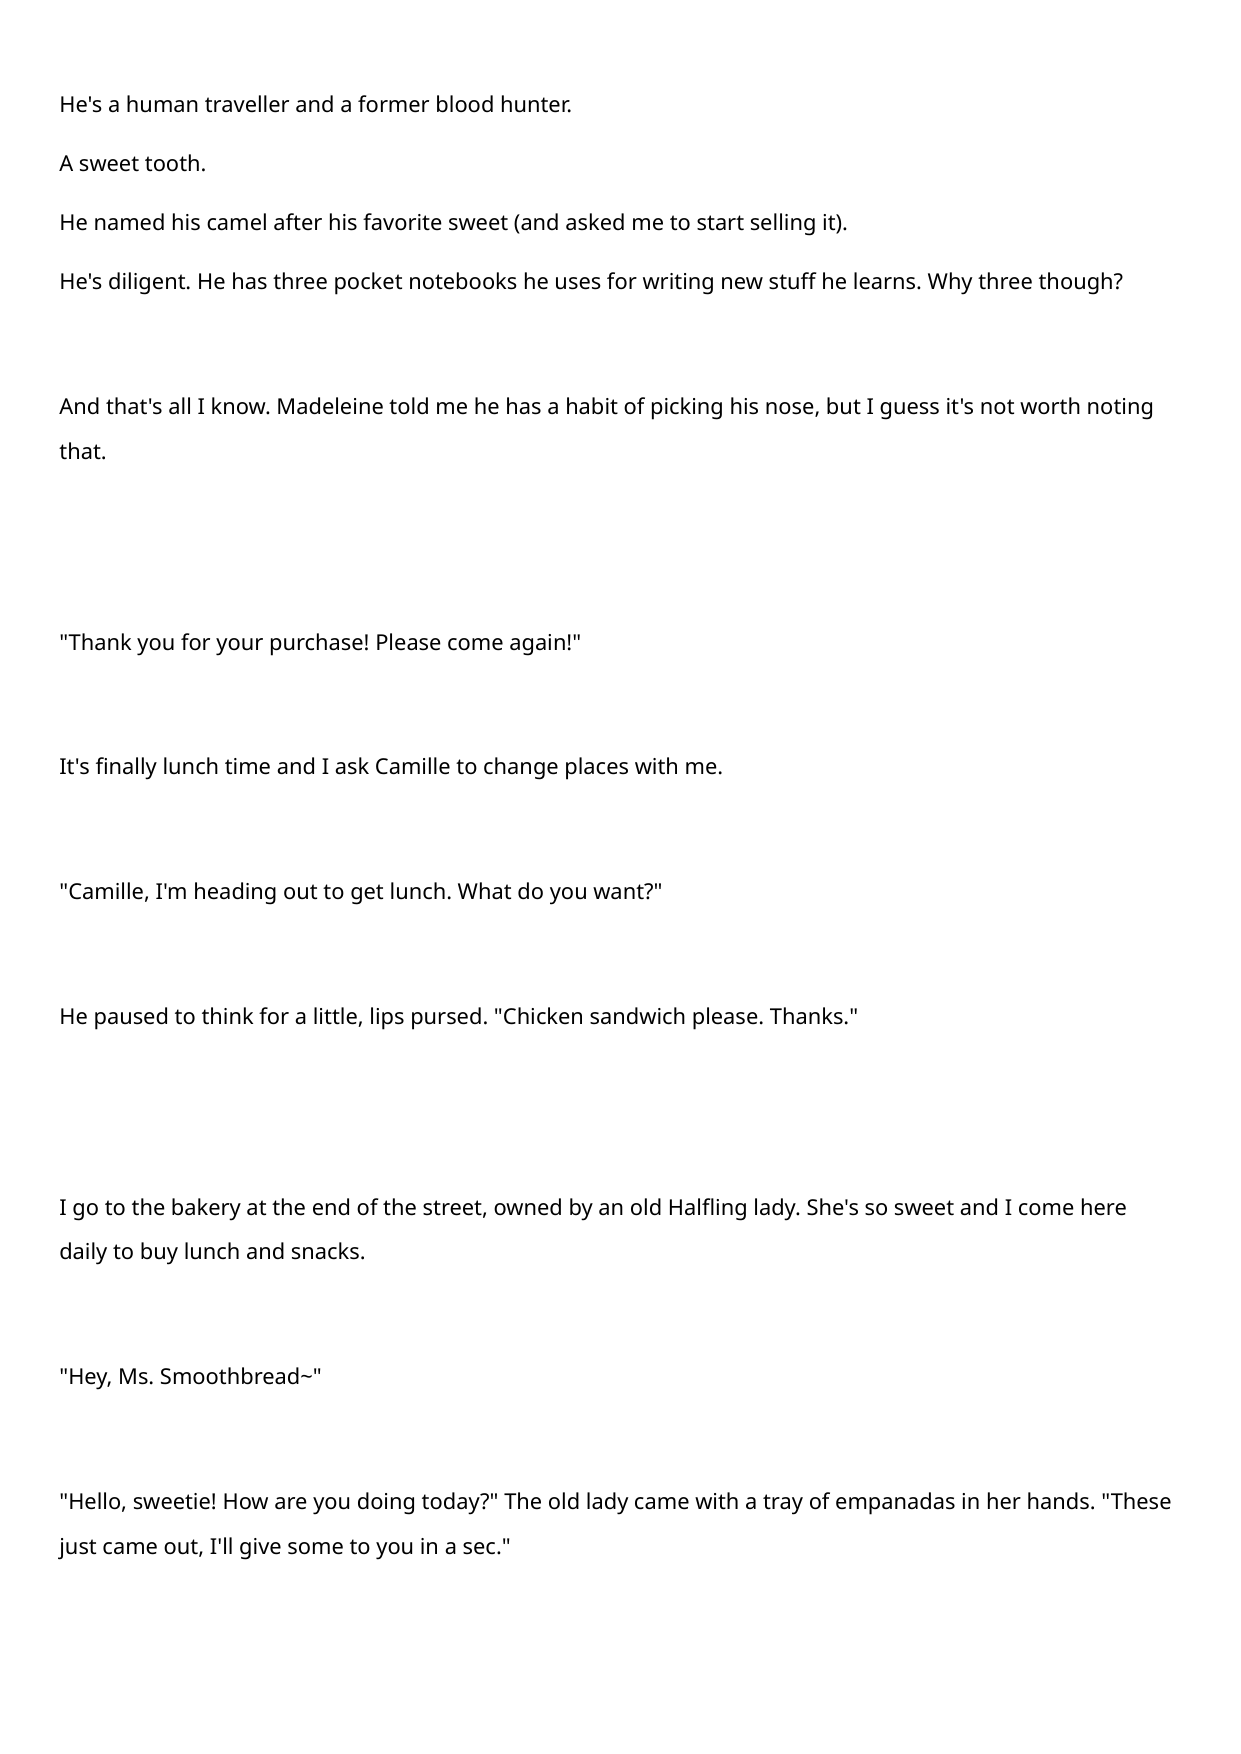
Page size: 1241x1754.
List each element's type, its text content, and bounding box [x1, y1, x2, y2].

text I go to the bakery at the end of the street, owned by an old Halfling lady. She's so sweet and I come here daily to buy lunch and snacks. [59, 1192, 1181, 1266]
text He's diligent. He has three pocket notebooks he uses for writing new stuff he learns. Why three though? [59, 266, 1181, 296]
text It's finally lunch time and I ask Camille to change places with me. [59, 751, 1181, 781]
text He named his camel after his favorite sweet (and asked me to start selling it). [59, 207, 1181, 237]
text And that's all I know. Madeleine told me he has a habit of picking his nose, but I guess it's not worth noting that. [59, 391, 1181, 466]
text He's a human traveller and a former blood hunter. [59, 88, 1181, 118]
text "Thank you for your purchase! Please come again!" [59, 626, 1181, 656]
text A sweet tooth. [59, 148, 1181, 178]
text He paused to think for a little, lips pursed. "Chicken sandwich please. Thanks." [59, 1001, 1181, 1031]
text "Hello, sweetie! How are you doing today?" The old lady came with a tray of empanadas in her hands. "These just came out, I'll give some to you in a sec." [59, 1486, 1181, 1561]
text "Camille, I'm heading out to get lunch. What do you want?" [59, 876, 1181, 906]
text "Hey, Ms. Smoothbread~" [59, 1361, 1181, 1391]
